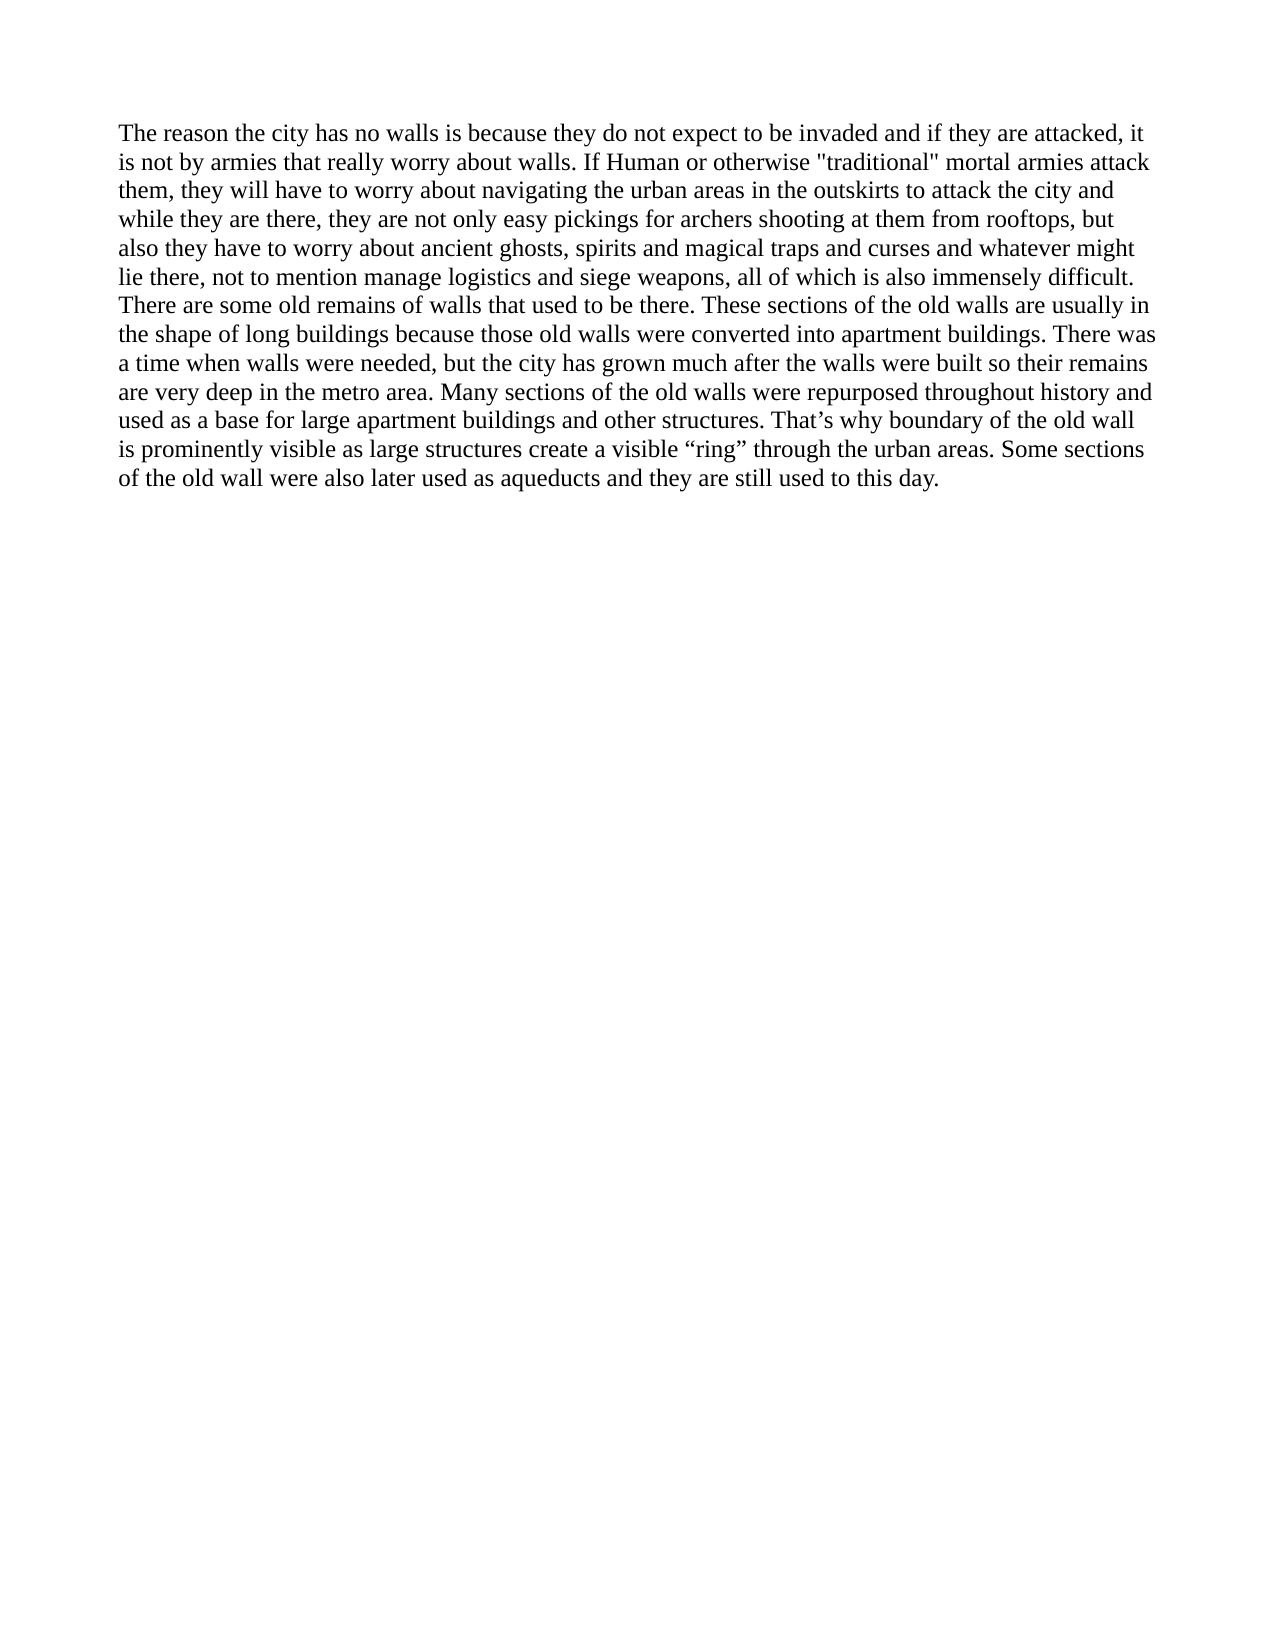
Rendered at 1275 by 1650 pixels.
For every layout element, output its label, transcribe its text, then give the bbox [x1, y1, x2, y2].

text The reason the city has no walls is because they do not expect to be invaded and if they are attacked, it is not by armies that really worry about walls. If Human or otherwise "traditional" mortal armies attack them, they will have to worry about navigating the urban areas in the outskirts to attack the city and while they are there, they are not only easy pickings for archers shooting at them from rooftops, but also they have to worry about ancient ghosts, spirits and magical traps and curses and whatever might lie there, not to mention manage logistics and siege weapons, all of which is also immensely difficult. There are some old remains of walls that used to be there. These sections of the old walls are usually in the shape of long buildings because those old walls were converted into apartment buildings. There was a time when walls were needed, but the city has grown much after the walls were built so their remains are very deep in the metro area. Many sections of the old walls were repurposed throughout history and used as a base for large apartment buildings and other structures. That’s why boundary of the old wall is prominently visible as large structures create a visible “ring” through the urban areas. Some sections of the old wall were also later used as aqueducts and they are still used to this day. [118, 118, 1157, 492]
